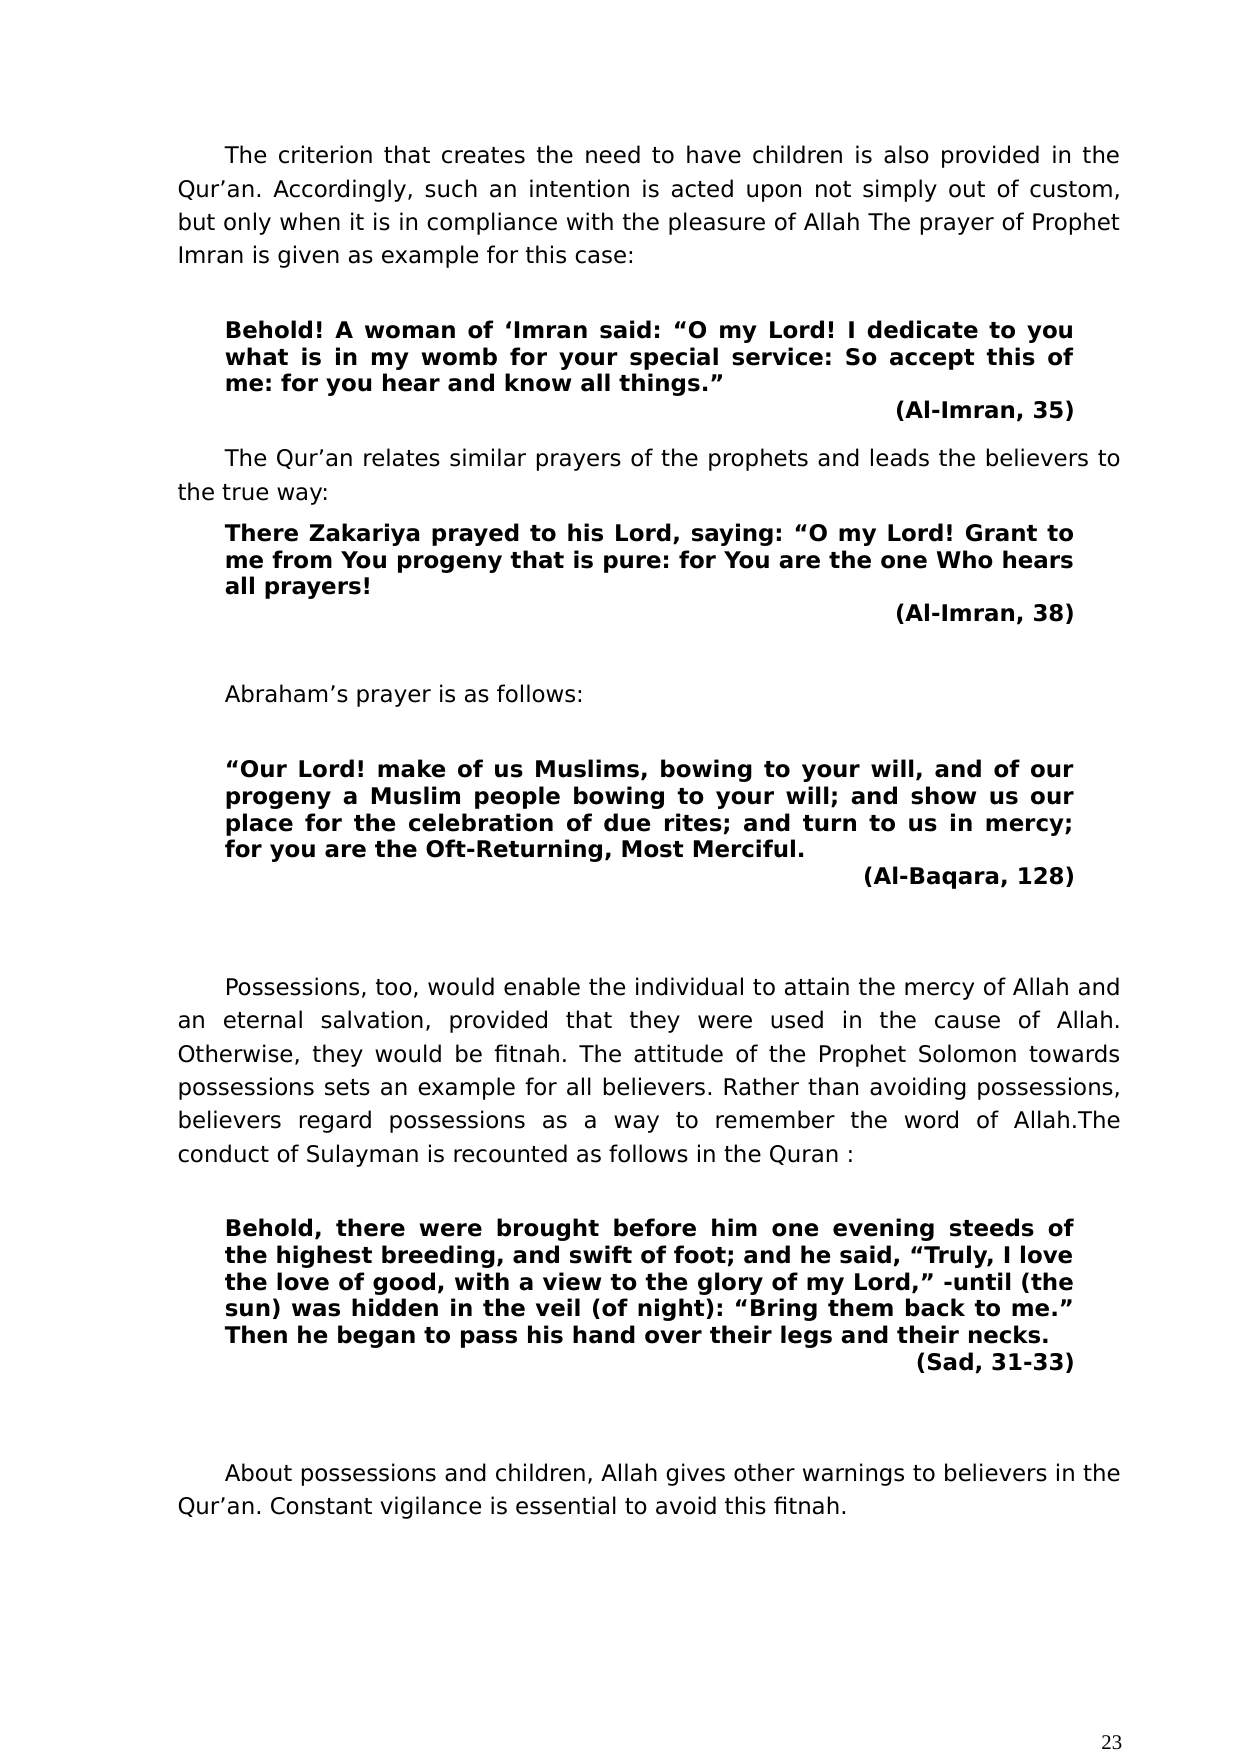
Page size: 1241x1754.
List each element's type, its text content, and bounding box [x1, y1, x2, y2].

text Possessions, too, would enable the individual to attain the mercy of Allah and an eternal salvation, provided that they were used in the cause of Allah. Otherwise, they would be fitnah. The attitude of the Prophet Solomon towards possessions sets an example for all believers. Rather than avoiding possessions, believers regard possessions as a way to remember the word of Allah.The conduct of Sulayman is recounted as follows in the Quran : [177, 967, 1122, 1167]
text Behold! A woman of ‘Imran said: “O my Lord! I dedicate to you what is in my womb for your special service: So accept this of me: for you hear and know all things.” [224, 317, 1075, 397]
text Abraham’s prayer is as follows: [177, 675, 1122, 708]
text “Our Lord! make of us Muslims, bowing to your will, and of our progeny a Muslim people bowing to your will; and show us our place for the celebration of due rites; and turn to us in mercy; for you are the Oft-Returning, Most Merciful. [224, 756, 1075, 863]
text (Al-Baqara, 128) [224, 863, 1075, 890]
text About possessions and children, Allah gives other warnings to believers in the Qur’an. Constant vigilance is essential to avoid this fitnah. [177, 1453, 1122, 1520]
text Behold, there were brought before him one evening steeds of the highest breeding, and swift of foot; and he said, “Truly, I love the love of good, with a view to the glory of my Lord,” -until (the sun) was hidden in the veil (of night): “Bring them back to me.” Then he began to pass his hand over their legs and their necks. [224, 1216, 1075, 1349]
text The Qur’an relates similar prayers of the prophets and leads the believers to the true way: [177, 439, 1122, 505]
text There Zakariya prayed to his Lord, saying: “O my Lord! Grant to me from You progeny that is pure: for You are the one Who hears all prayers! [224, 520, 1075, 600]
text (Sad, 31-33) [224, 1349, 1075, 1376]
text The criterion that creates the need to have children is also provided in the Qur’an. Accordingly, such an intention is acted upon not simply out of custom, but only when it is in compliance with the pleasure of Allah The prayer of Prophet Imran is given as example for this case: [177, 136, 1122, 269]
text (Al-Imran, 35) [224, 397, 1075, 424]
text (Al-Imran, 38) [224, 600, 1075, 627]
